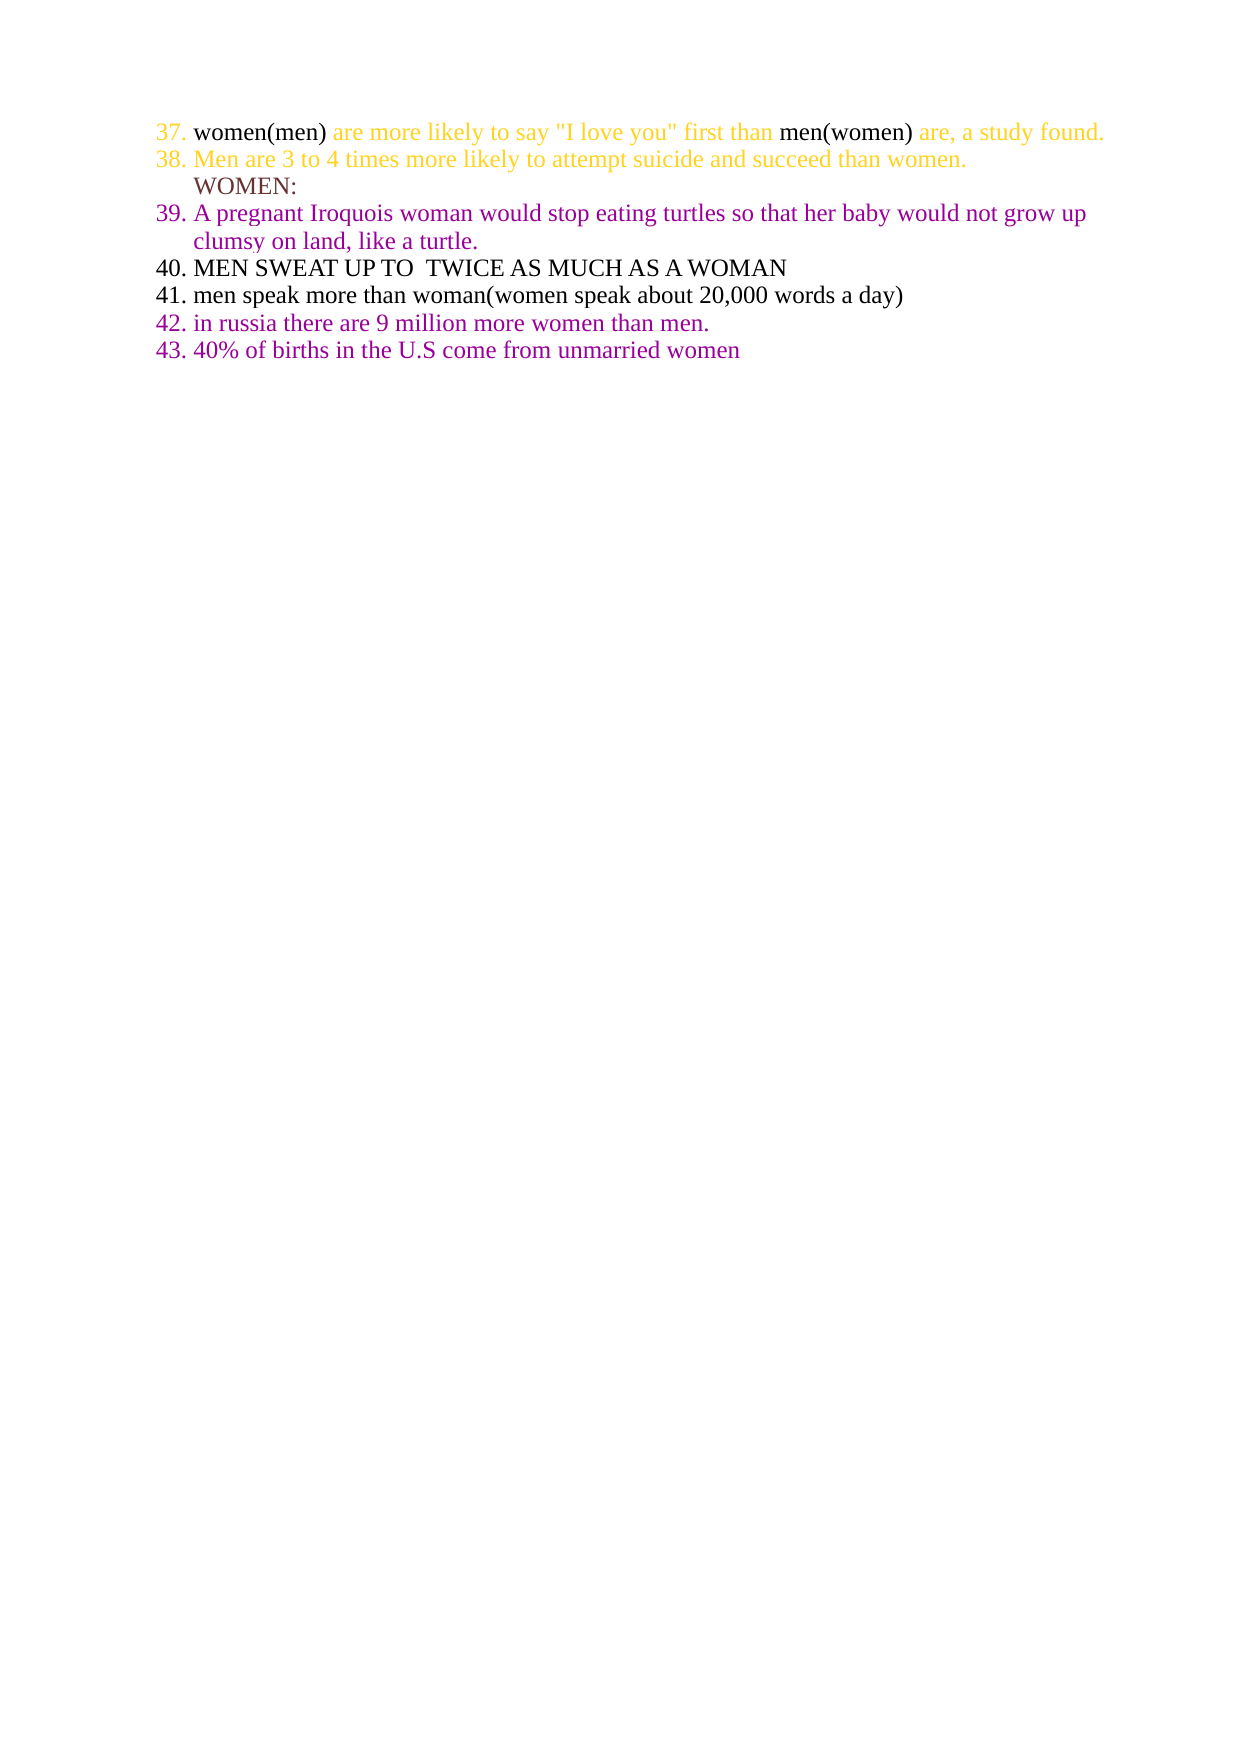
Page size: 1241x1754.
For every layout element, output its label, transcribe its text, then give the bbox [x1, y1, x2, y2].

list A pregnant Iroquois woman would stop eating turtles so that her baby would not grow up clumsy on land, like a turtle. [156, 200, 1122, 255]
list 40% of births in the U.S come from unmarried women [156, 337, 1122, 364]
list men speak more than woman(women speak about 20,000 words a day) [156, 282, 1122, 309]
list women(men) are more likely to say "I love you" first than men(women) are, a study found. [156, 118, 1122, 145]
list WOMEN: [156, 173, 1122, 200]
list MEN SWEAT UP TO TWICE AS MUCH AS A WOMAN [156, 255, 1122, 282]
list in russia there are 9 million more women than men. [156, 309, 1122, 337]
list Men are 3 to 4 times more likely to attempt suicide and succeed than women. [156, 145, 1122, 173]
